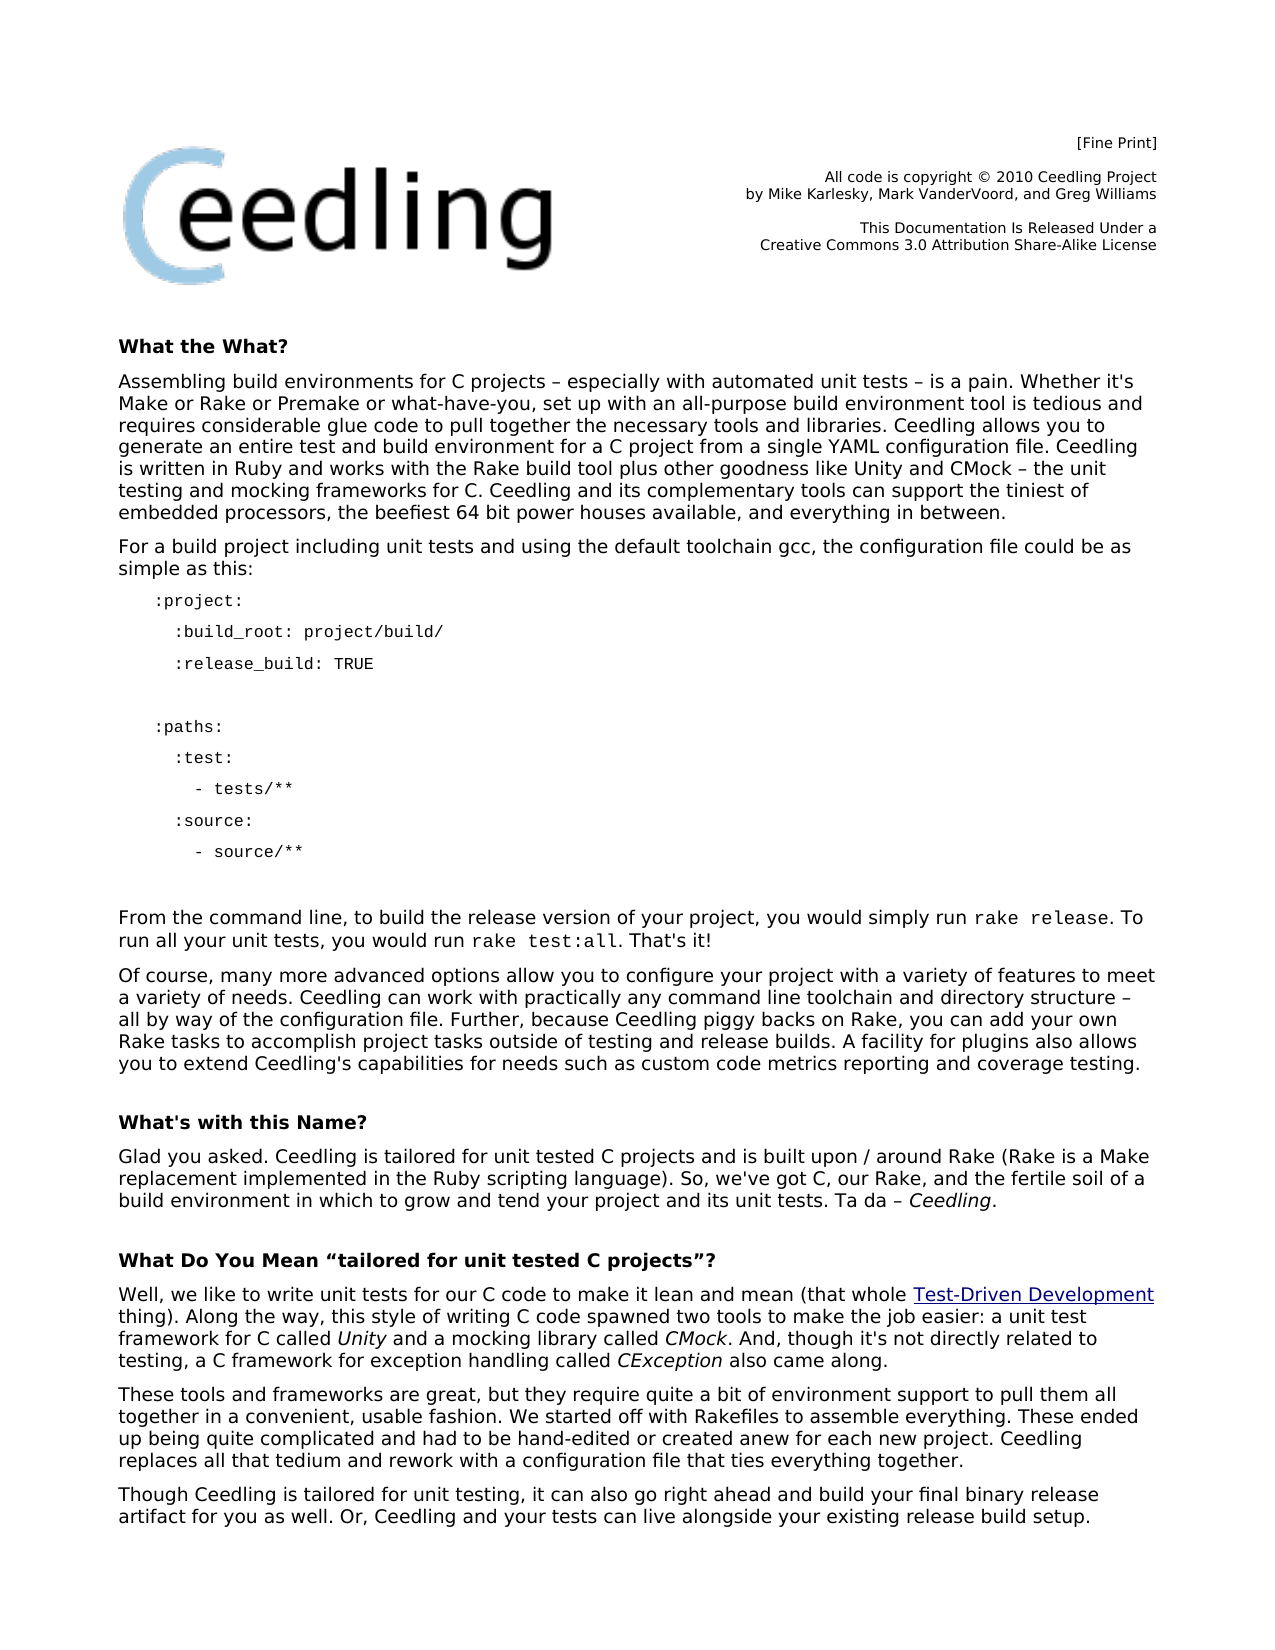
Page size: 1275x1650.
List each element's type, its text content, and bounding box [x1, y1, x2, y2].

text :build_root: project/build/ [154, 624, 1157, 643]
text Of course, many more advanced options allow you to configure your project with a variety of features to meet a variety of needs. Ceedling can work with practically any command line toolchain and directory structure – all by way of the configuration file. Further, because Ceedling piggy backs on Rake, you can add your own Rake tasks to accomplish project tasks outside of testing and release builds. A facility for plugins also allows you to extend Ceedling's capabilities for needs such as custom code metrics reporting and coverage testing. [118, 965, 1157, 1075]
text All code is copyright © 2010 Ceedling Project [639, 169, 1157, 186]
subtitle What's with this Name? [118, 1112, 1157, 1134]
text Though Ceedling is tailored for unit testing, it can also go right ahead and build your final binary release artifact for you as well. Or, Ceedling and your tests can live alongside your existing release build setup. [118, 1484, 1157, 1528]
text :test: [154, 749, 1157, 768]
text :paths: [154, 718, 1157, 737]
text From the command line, to build the release version of your project, you would simply run rake release. To run all your unit tests, you would run rake test:all. That's it! [118, 907, 1157, 953]
subtitle What Do You Mean “tailored for unit tested C projects”? [118, 1250, 1157, 1272]
subtitle What the What? [118, 336, 1157, 358]
text - source/** [154, 843, 1157, 862]
text :source: [154, 812, 1157, 831]
text Assembling build environments for C projects – especially with automated unit tests – is a pain. Whether it's Make or Rake or Premake or what-have-you, set up with an all-purpose build environment tool is tedious and requires considerable glue code to pull together the necessary tools and libraries. Ceedling allows you to generate an entire test and build environment for a C project from a single YAML configuration file. Ceedling is written in Ruby and works with the Rake build tool plus other goodness like Unity and CMock – the unit testing and mocking frameworks for C. Ceedling and its complementary tools can support the tiniest of embedded processors, the beefiest 64 bit power houses available, and everything in between. [118, 371, 1157, 524]
text by Mike Karlesky, Mark VanderVoord, and Greg Williams [639, 186, 1157, 203]
text Well, we like to write unit tests for our C code to make it lean and mean (that whole Test-Driven Development thing). Along the way, this style of writing C code spawned two tools to make the job easier: a unit test framework for C called Unity and a mocking library called CMock. And, though it's not directly related to testing, a C framework for exception handling called CException also came along. [118, 1284, 1157, 1372]
text :project: [154, 593, 1157, 612]
text Glad you asked. Ceedling is tailored for unit tested C projects and is built upon / around Rake (Rake is a Make replacement implemented in the Ruby scripting language). So, we've got C, our Rake, and the fertile soil of a build environment in which to grow and tend your project and its unit tests. Ta da – Ceedling. [118, 1147, 1157, 1212]
text - tests/** [154, 781, 1157, 800]
text For a build project including unit tests and using the default toolchain gcc, the configuration file could be as simple as this: [118, 536, 1157, 580]
text These tools and frameworks are great, but they require quite a bit of environment support to pull them all together in a convenient, usable fashion. We started off with Rakefiles to assemble everything. These ended up being quite complicated and had to be hand-edited or created anew for each new project. Ceedling replaces all that tedium and rework with a configuration file that ties everything together. [118, 1384, 1157, 1472]
text [Fine Print] [639, 135, 1157, 152]
picture [118, 118, 639, 331]
text :release_build: TRUE [154, 655, 1157, 674]
text This Documentation Is Released Under a [639, 220, 1157, 237]
text Creative Commons 3.0 Attribution Share-Alike License [639, 237, 1157, 254]
